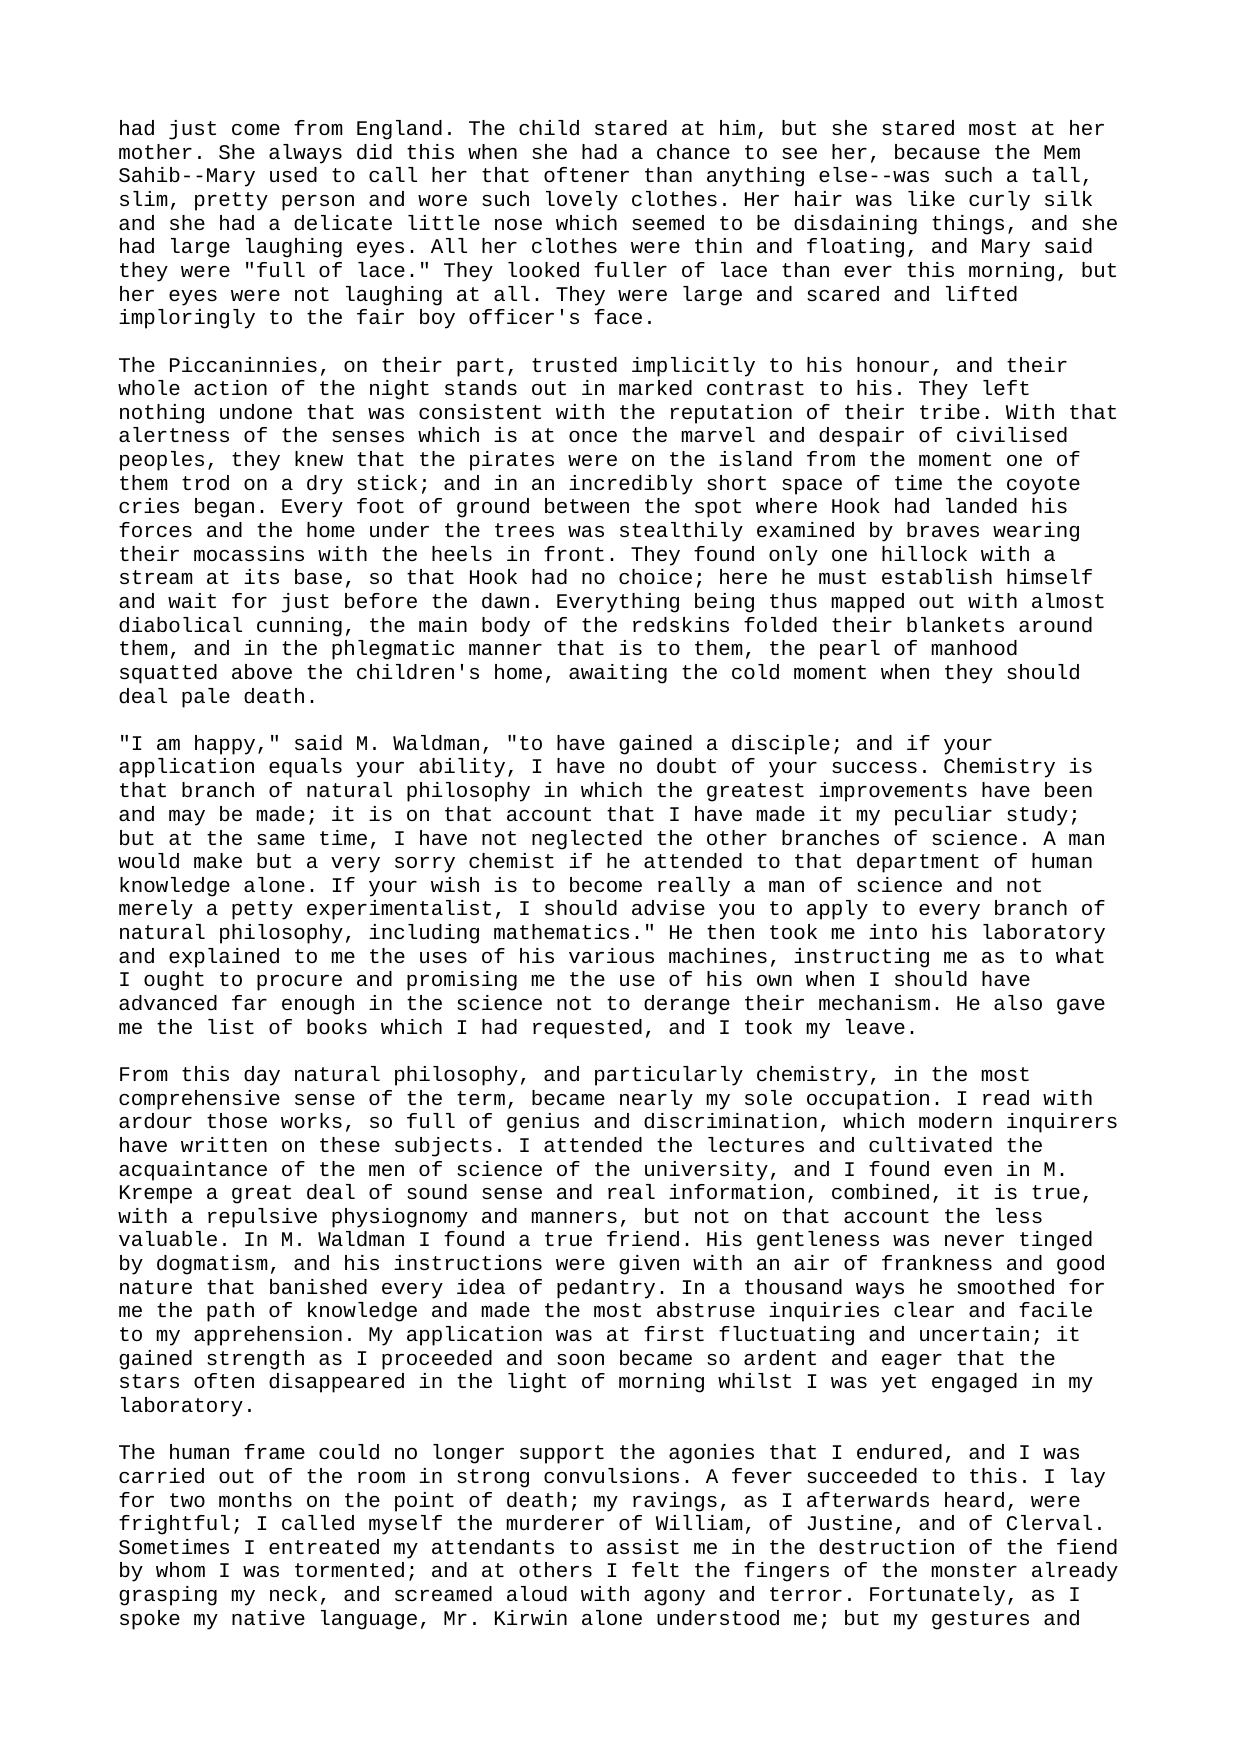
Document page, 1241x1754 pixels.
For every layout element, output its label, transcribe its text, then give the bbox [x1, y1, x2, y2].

text "I am happy," said M. Waldman, "to have gained a disciple; and if your application equals your ability, I have no doubt of your success. Chemistry is that branch of natural philosophy in which the greatest improvements have been and may be made; it is on that account that I have made it my peculiar study; but at the same time, I have not neglected the other branches of science. A man would make but a very sorry chemist if he attended to that department of human knowledge alone. If your wish is to become really a man of science and not merely a petty experimentalist, I should advise you to apply to every branch of natural philosophy, including mathematics." He then took me into his laboratory and explained to me the uses of his various machines, instructing me as to what I ought to procure and promising me the use of his own when I should have advanced far enough in the science not to derange their mechanism. He also gave me the list of books which I had requested, and I took my leave. [118, 733, 1122, 1040]
text The Piccaninnies, on their part, trusted implicitly to his honour, and their whole action of the night stands out in marked contrast to his. They left nothing undone that was consistent with the reputation of their tribe. With that alertness of the senses which is at once the marvel and despair of civilised peoples, they knew that the pirates were on the island from the moment one of them trod on a dry stick; and in an incredibly short space of time the coyote cries began. Every foot of ground between the spot where Hook had landed his forces and the home under the trees was stealthily examined by braves wearing their mocassins with the heels in front. They found only one hillock with a stream at its base, so that Hook had no choice; here he must establish himself and wait for just before the dawn. Everything being thus mapped out with almost diabolical cunning, the main body of the redskins folded their blankets around them, and in the phlegmatic manner that is to them, the pearl of manhood squatted above the children's home, awaiting the cold moment when they should deal pale death. [118, 354, 1122, 709]
text From this day natural philosophy, and particularly chemistry, in the most comprehensive sense of the term, became nearly my sole occupation. I read with ardour those works, so full of genius and discrimination, which modern inquirers have written on these subjects. I attended the lectures and cultivated the acquaintance of the men of science of the university, and I found even in M. Krempe a great deal of sound sense and real information, combined, it is true, with a repulsive physiognomy and manners, but not on that account the less valuable. In M. Waldman I found a true friend. His gentleness was never tinged by dogmatism, and his instructions were given with an air of frankness and good nature that banished every idea of pedantry. In a thousand ways he smoothed for me the path of knowledge and made the most abstruse inquiries clear and facile to my apprehension. My application was at first fluctuating and uncertain; it gained strength as I proceeded and soon became so ardent and eager that the stars often disappeared in the light of morning whilst I was yet engaged in my laboratory. [118, 1064, 1122, 1419]
text The human frame could no longer support the agonies that I endured, and I was carried out of the room in strong convulsions. A fever succeeded to this. I lay for two months on the point of death; my ravings, as I afterwards heard, were frightful; I called myself the murderer of William, of Justine, and of Clerval. Sometimes I entreated my attendants to assist me in the destruction of the fiend by whom I was tormented; and at others I felt the fingers of the monster already grasping my neck, and screamed aloud with agony and terror. Fortunately, as I spoke my native language, Mr. Kirwin alone understood me; but my gestures and [118, 1442, 1122, 1631]
text had just come from England. The child stared at him, but she stared most at her mother. She always did this when she had a chance to see her, because the Mem Sahib--Mary used to call her that oftener than anything else--was such a tall, slim, pretty person and wore such lovely clothes. Her hair was like curly silk and she had a delicate little nose which seemed to be disdaining things, and she had large laughing eyes. All her clothes were thin and floating, and Mary said they were "full of lace." They looked fuller of lace than ever this morning, but her eyes were not laughing at all. They were large and scared and lifted imploringly to the fair boy officer's face. [118, 118, 1122, 331]
